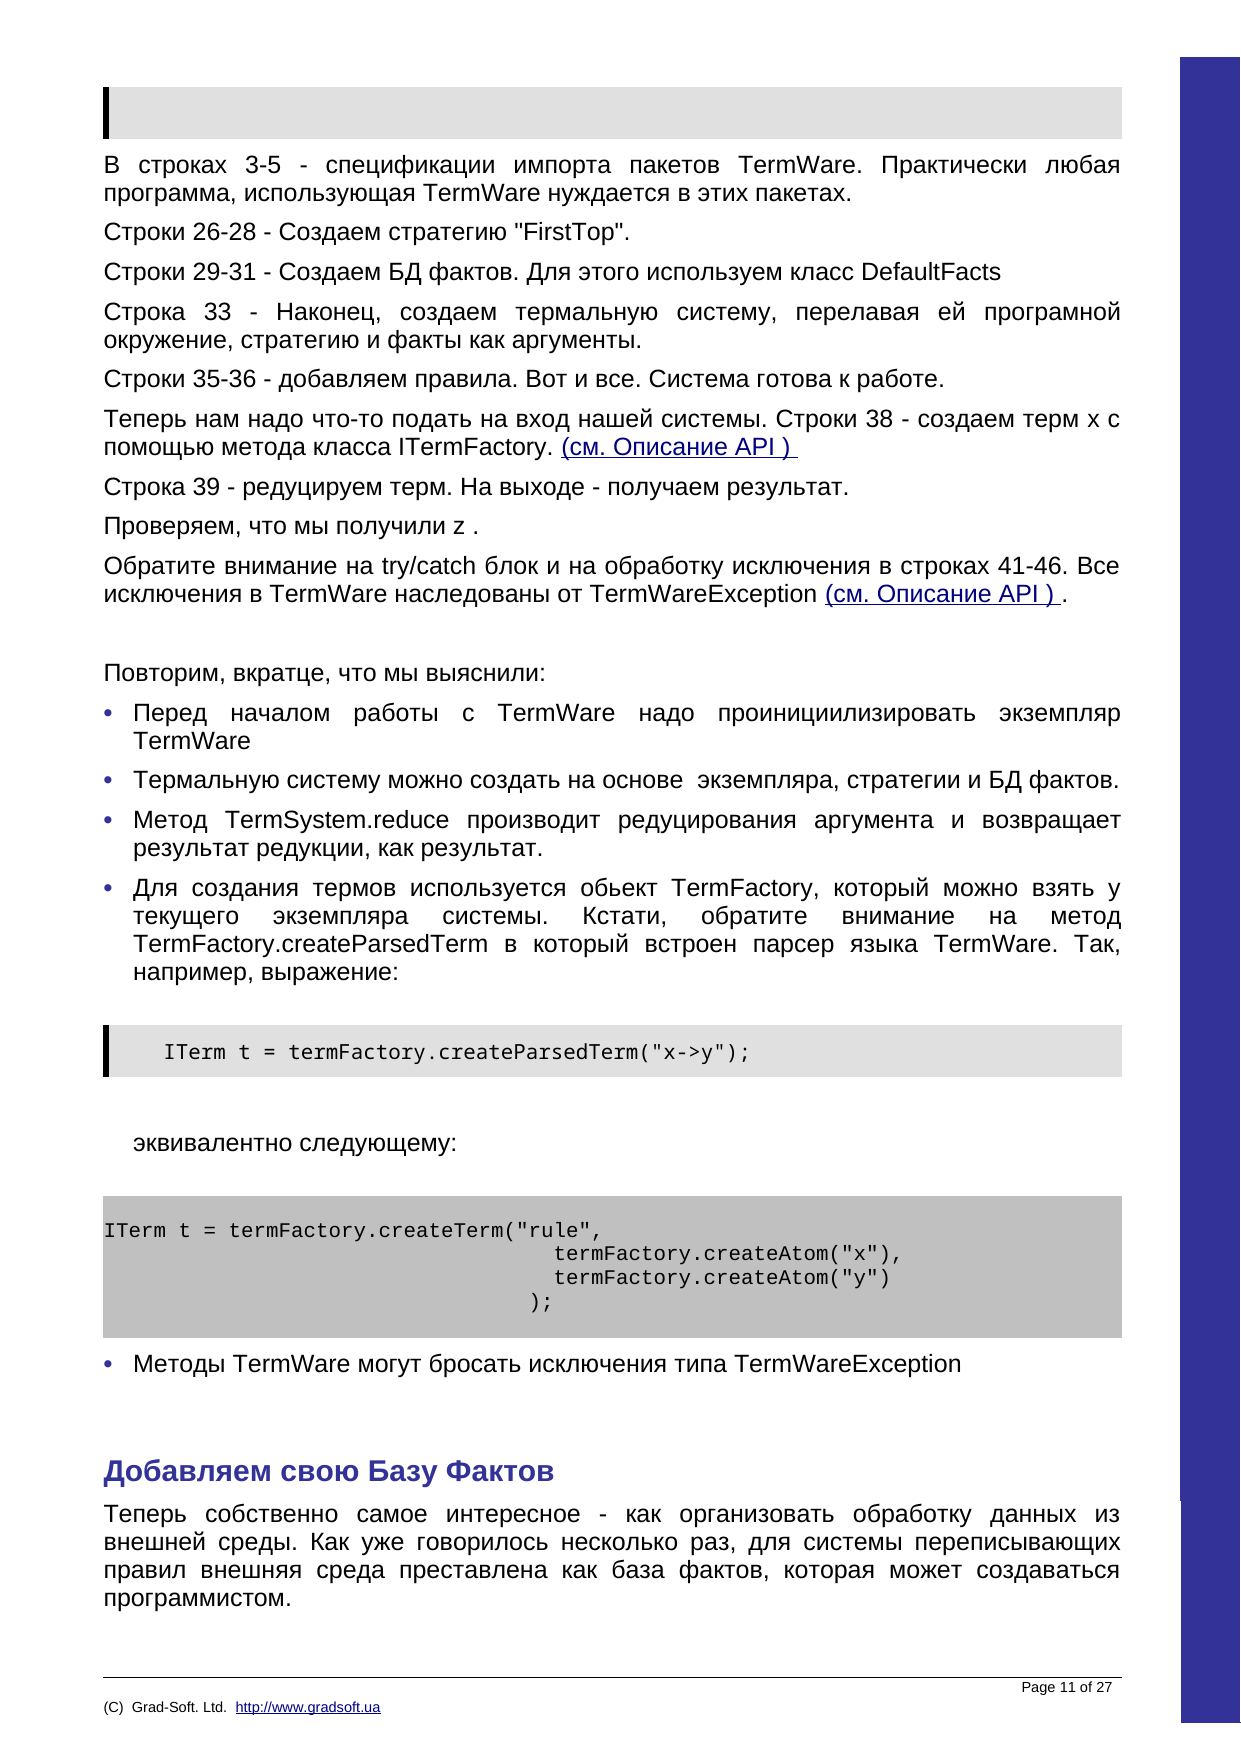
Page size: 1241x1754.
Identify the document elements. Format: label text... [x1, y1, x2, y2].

list ITerm t = termFactory.createParsedTerm("x->y"); [109, 1025, 1122, 1077]
text Строка 33 - Наконец, создаем термальную систему, перелавая ей програмной окружение, стратегию и факты как аргументы. [103, 297, 1122, 353]
text ITerm t = termFactory.createTerm("rule", [103, 1220, 1122, 1243]
list Для создания термов используется обьект TermFactory, который можно взять у текущего экземпляра системы. Кстати, обратите внимание на метод TermFactory.createParsedTerm в который встроен парсер языка TermWare. Так, например, выражение: [103, 874, 1122, 985]
list Методы TermWare могут бросать исключения типа TermWareException [103, 1350, 1122, 1378]
list Термальную систему можно создать на основе экземпляра, стратегии и БД фактов. [103, 766, 1122, 794]
text Строки 26-28 - Создаем стратегию "FirstTop". [103, 218, 1122, 246]
text Повторим, вкратце, что мы выяснили: [103, 659, 1122, 687]
text Строка 39 - редуцируем терм. На выходе - получаем результат. [103, 472, 1122, 500]
text termFactory.createAtom("x"), [103, 1243, 1122, 1267]
list Метод TermSystem.reduce производит редуцирования аргумента и возвращает результат редукции, как результат. [103, 806, 1122, 862]
text Строки 29-31 - Создаем БД фактов. Для этого используем класс DefaultFacts [103, 258, 1122, 286]
list Перед началом работы с TermWare надо проинициилизировать экземпляр TermWare [103, 699, 1122, 754]
text Проверяем, что мы получили z . [103, 512, 1122, 540]
text Теперь собственно самое интересное - как организовать обработку данных из внешней среды. Как уже говорилось несколько раз, для системы переписывающих правил внешняя среда преставлена как база фактов, которая может создаваться программистом. [103, 1500, 1122, 1611]
subtitle Добавляем свою Базу Фактов [103, 1454, 1122, 1488]
text Обратите внимание на try/catch блок и на обработку исключения в строках 41-46. Все исключения в TermWare наследованы от TermWareException (cм. Описание API ) . [103, 552, 1122, 608]
text termFactory.createAtom("y") [103, 1267, 1122, 1291]
text Теперь нам надо что-то подать на вход нашей системы. Строки 38 - создаем терм x с помощью метода класса ITermFactory. (cм. Описание API ) [103, 405, 1122, 461]
text ); [103, 1291, 1122, 1314]
text В строках 3-5 - спецификации импорта пакетов TermWare. Практически любая программа, использующая TermWare нуждается в этих пакетах. [103, 151, 1122, 206]
list эквивалентно следующему: [103, 1128, 1122, 1156]
text Строки 35-36 - добавляем правила. Вот и все. Система готова к работе. [103, 365, 1122, 393]
